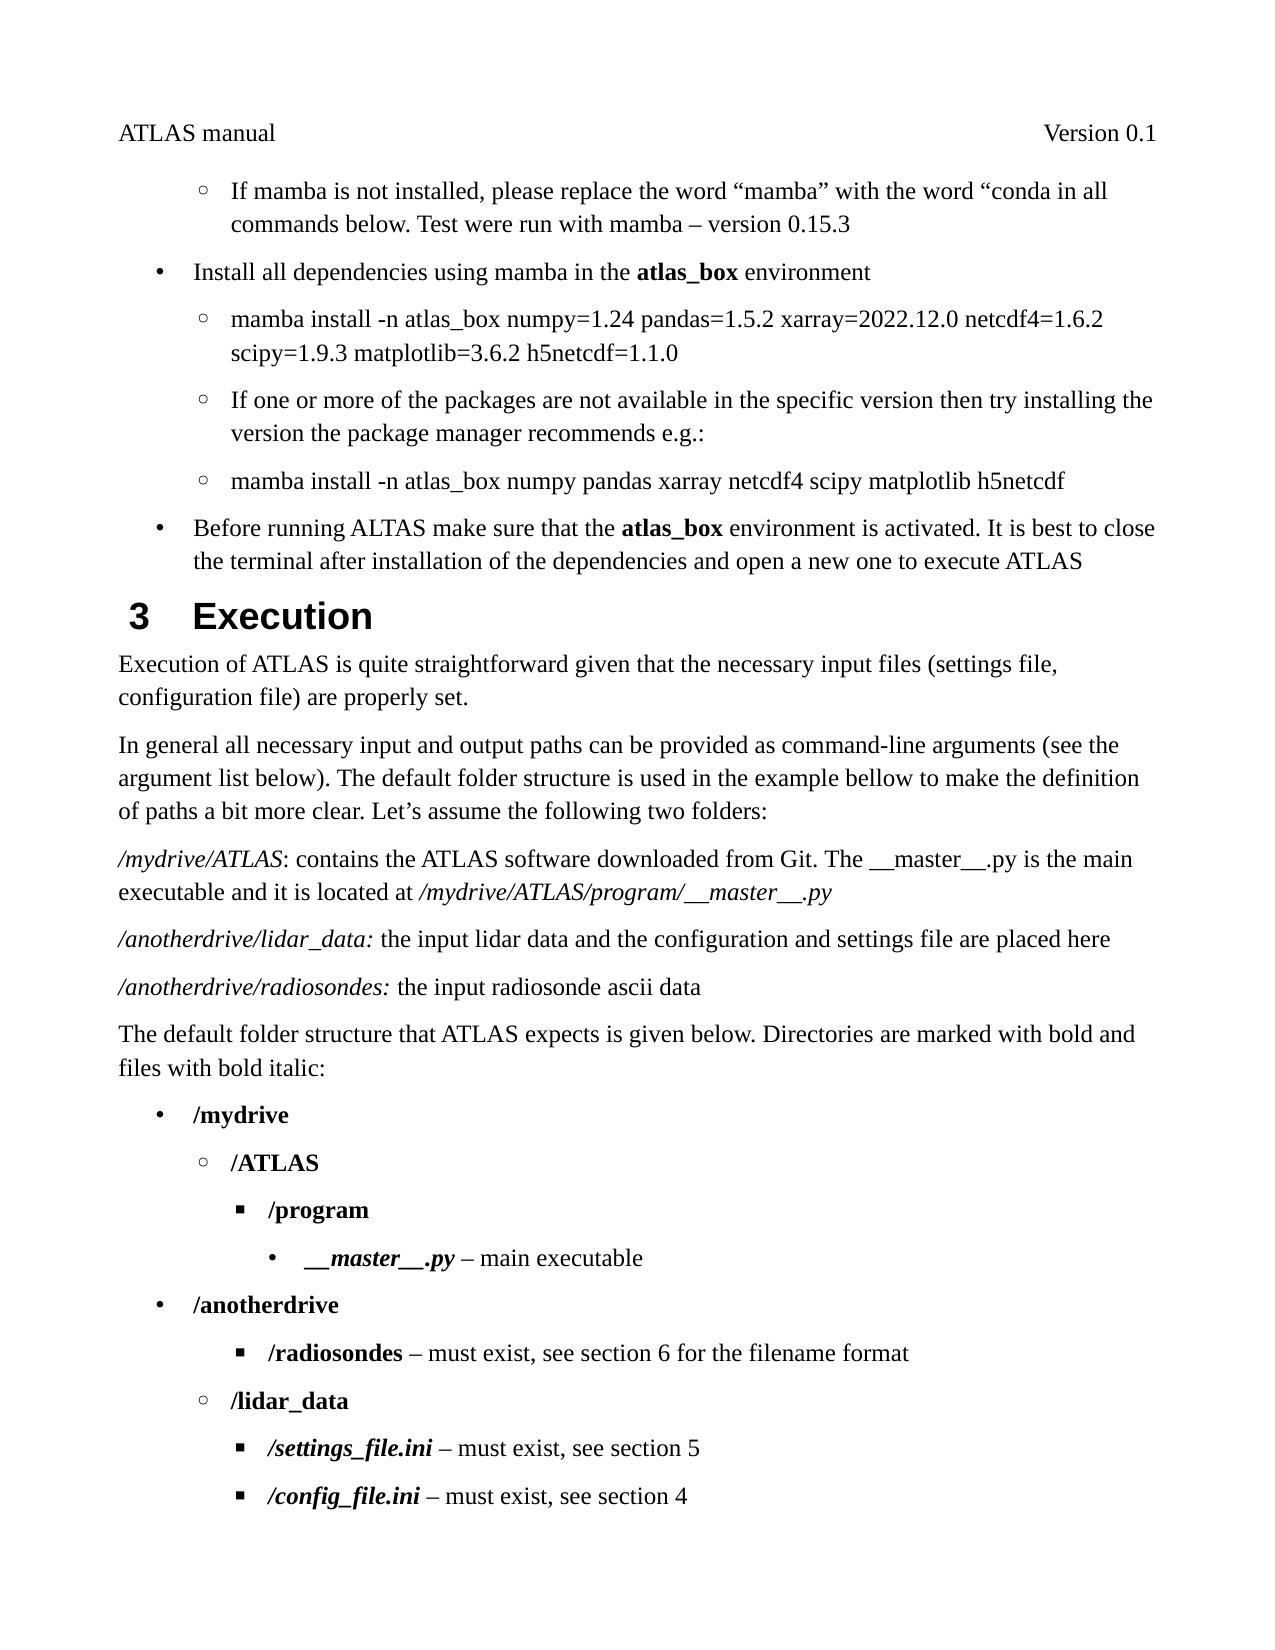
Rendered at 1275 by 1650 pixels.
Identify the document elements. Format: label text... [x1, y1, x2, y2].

list Install all dependencies using mamba in the atlas_box environment [156, 257, 1157, 286]
text Execution of ATLAS is quite straightforward given that the necessary input files (settings file, configuration file) are properly set. [118, 649, 1157, 711]
list __master__.py – main executable [268, 1243, 1157, 1272]
text /anotherdrive/radiosondes: the input radiosonde ascii data [118, 972, 1157, 1001]
list Before running ALTAS make sure that the atlas_box environment is activated. It is best to close the terminal after installation of the dependencies and open a new one to execute ATLAS [156, 513, 1157, 575]
list mamba install -n atlas_box numpy pandas xarray netcdf4 scipy matplotlib h5netcdf [193, 466, 1157, 494]
list /anotherdrive [156, 1291, 1157, 1319]
list /radiosondes – must exist, see section 6 for the filename format [231, 1338, 1157, 1367]
list If one or more of the packages are not available in the specific version then try installing the version the package manager recommends e.g.: [193, 385, 1157, 447]
list If mamba is not installed, please replace the word “mamba” with the word “conda in all commands below. Test were run with mamba – version 0.15.3 [193, 176, 1157, 238]
list /settings_file.ini – must exist, see section 5 [231, 1433, 1157, 1462]
list /lidar_data [193, 1386, 1157, 1414]
list mamba install -n atlas_box numpy=1.24 pandas=1.5.2 xarray=2022.12.0 netcdf4=1.6.2 scipy=1.9.3 matplotlib=3.6.2 h5netcdf=1.1.0 [193, 304, 1157, 366]
list /mydrive [156, 1100, 1157, 1129]
text /anotherdrive/lidar_data: the input lidar data and the configuration and settings file are placed here [118, 924, 1157, 953]
text /mydrive/ATLAS: contains the ATLAS software downloaded from Git. The __master__.py is the main executable and it is located at /mydrive/ATLAS/program/__master__.py [118, 844, 1157, 906]
list /program [231, 1195, 1157, 1224]
text The default folder structure that ATLAS expects is given below. Directories are marked with bold and files with bold italic: [118, 1019, 1157, 1081]
list /config_file.ini – must exist, see section 4 [231, 1481, 1157, 1510]
text In general all necessary input and output paths can be provided as command-line arguments (see the argument list below). The default folder structure is used in the example bellow to make the definition of paths a bit more clear. Let’s assume the following two folders: [118, 730, 1157, 825]
subtitle Execution [118, 594, 1157, 638]
list /ATLAS [193, 1148, 1157, 1177]
